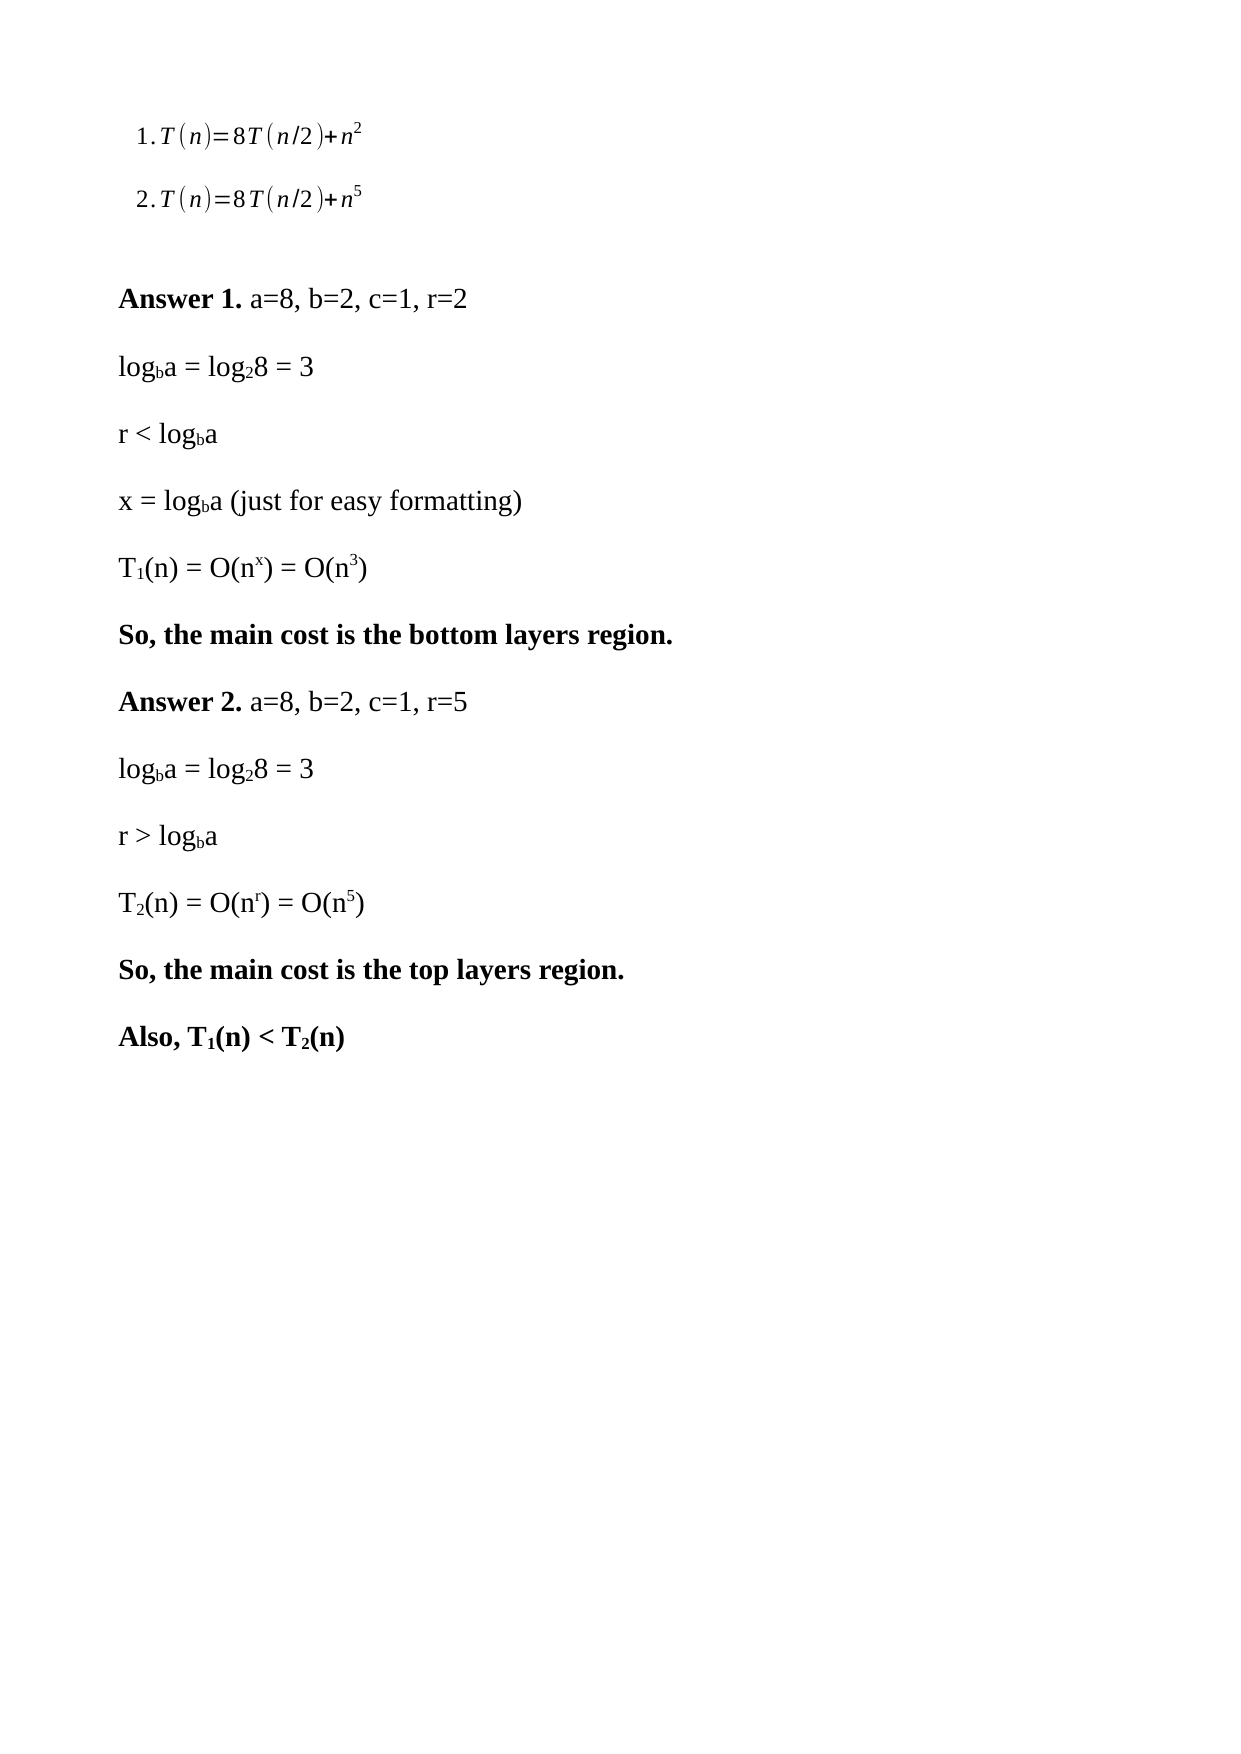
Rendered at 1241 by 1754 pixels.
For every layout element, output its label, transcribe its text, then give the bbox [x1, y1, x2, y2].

text x = logba (just for easy formatting) [118, 483, 1122, 516]
text So, the main cost is the bottom layers region. [118, 617, 1122, 651]
text logba = log28 = 3 [118, 751, 1122, 785]
text So, the main cost is the top layers region. [118, 952, 1122, 986]
text T2(n) = O(nr) = O(n5) [118, 885, 1122, 919]
text r < logba [118, 416, 1122, 449]
text logba = log28 = 3 [118, 349, 1122, 382]
text T1(n) = O(nx) = O(n3) [118, 550, 1122, 583]
text Answer 2. a=8, b=2, c=1, r=5 [118, 684, 1122, 718]
text Answer 1. a=8, b=2, c=1, r=2 [118, 282, 1122, 315]
text Also, T1(n) < T2(n) [118, 1019, 1122, 1053]
text r > logba [118, 818, 1122, 852]
